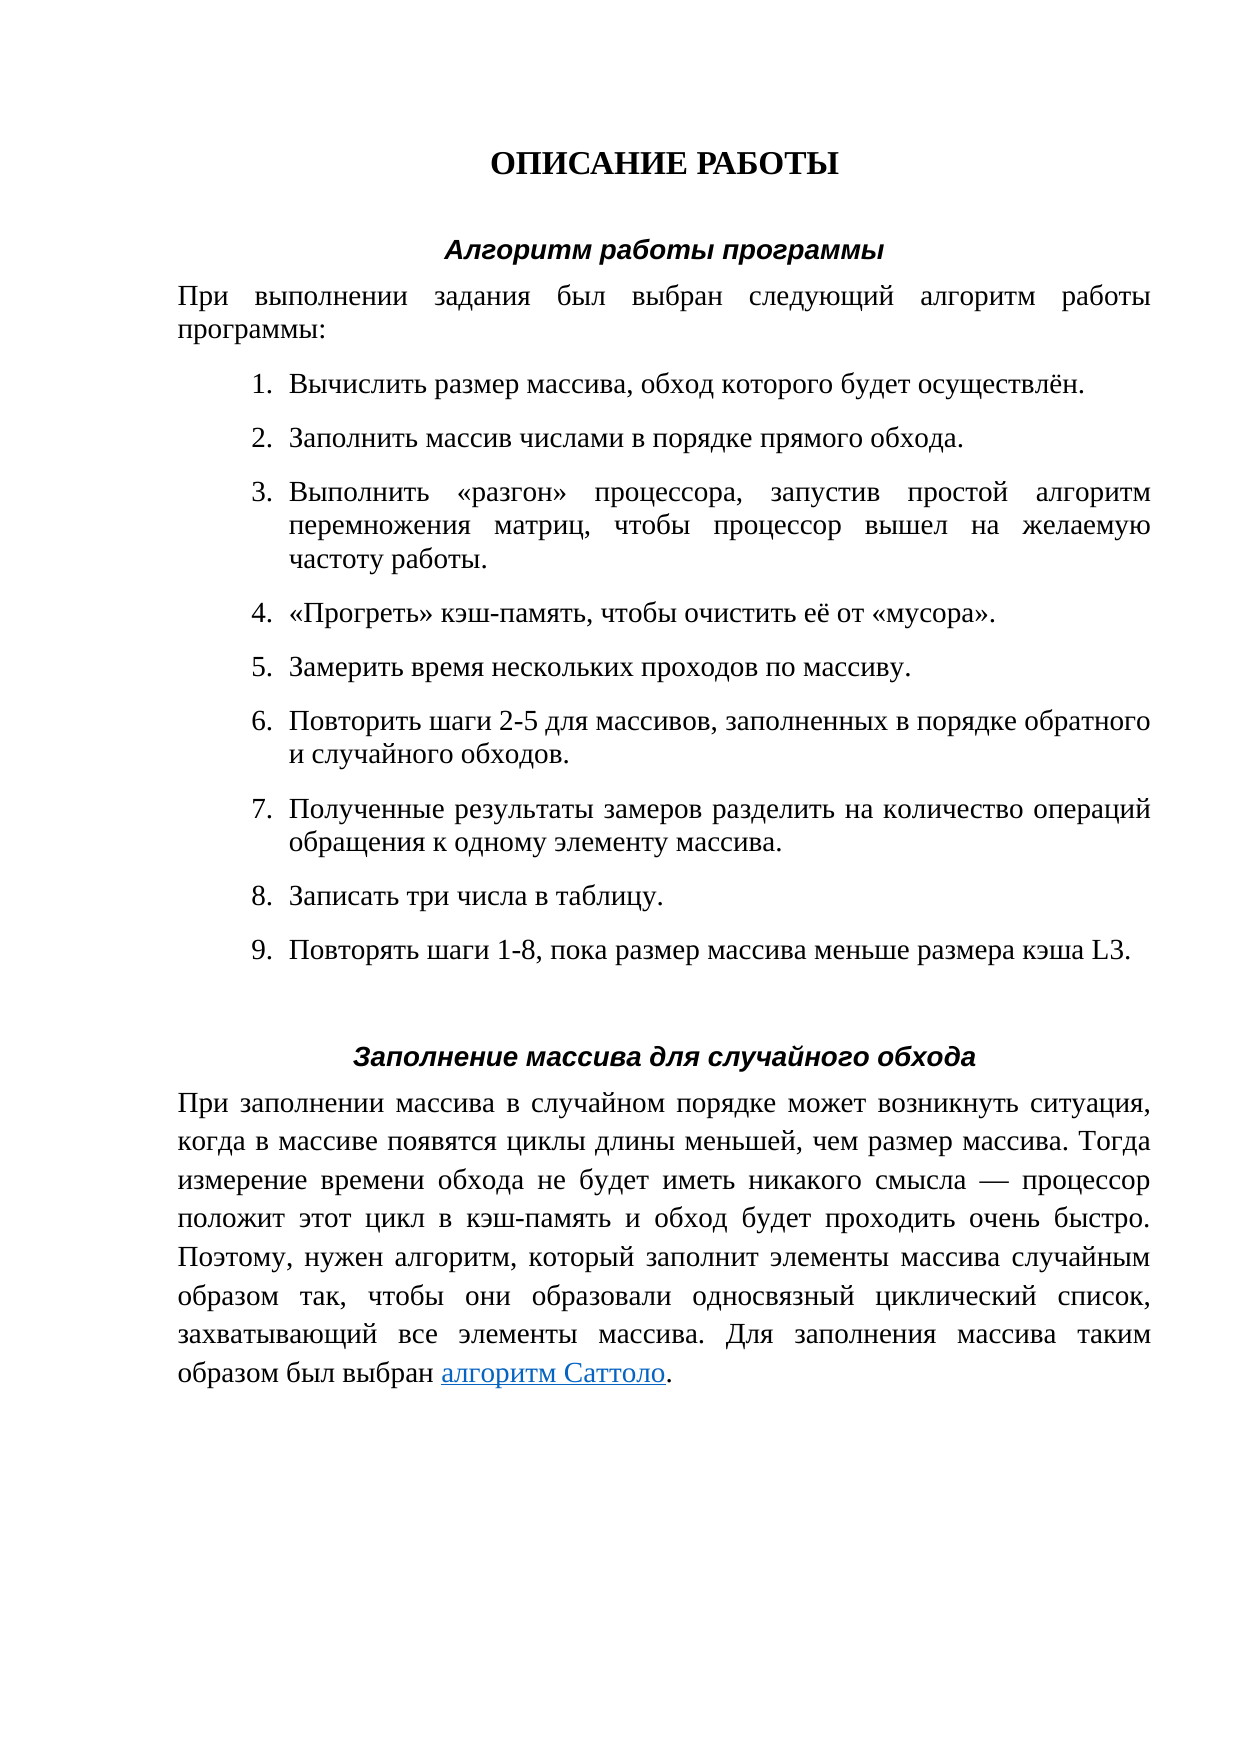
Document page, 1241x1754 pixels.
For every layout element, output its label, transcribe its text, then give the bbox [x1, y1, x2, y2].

list Заполнить массив числами в порядке прямого обхода. [251, 420, 1152, 453]
list Записать три числа в таблицу. [251, 878, 1152, 912]
text При выполнении задания был выбран следующий алгоритм работы программы: [177, 278, 1152, 345]
list Вычислить размер массива, обход которого будет осуществлён. [251, 366, 1152, 399]
text При заполнении массива в случайном порядке может возникнуть ситуация, когда в массиве появятся циклы длины меньшей, чем размер массива. Тогда измерение времени обхода не будет иметь никакого смысла — процессор положит этот цикл в кэш-память и обход будет проходить очень быстро. Поэтому, нужен алгоритм, который заполнит элементы массива случайным образом так, чтобы они образовали односвязный циклический список, захватывающий все элементы массива. Для заполнения массива таким образом был выбран алгоритм Саттоло. [177, 1085, 1152, 1388]
list Замерить время нескольких проходов по массиву. [251, 649, 1152, 683]
list Полученные результаты замеров разделить на количество операций обращения к одному элементу массива. [251, 791, 1152, 858]
subtitle Заполнение массива для случайного обхода [177, 1041, 1152, 1072]
list «Прогреть» кэш-память, чтобы очистить её от «мусора». [251, 595, 1152, 628]
list Повторять шаги 1-8, пока размер массива меньше размера кэша L3. [251, 932, 1152, 966]
subtitle Алгоритм работы программы [177, 234, 1152, 266]
list Выполнить «разгон» процессора, запустив простой алгоритм перемножения матриц, чтобы процессор вышел на желаемую частоту работы. [251, 474, 1152, 574]
list Повторить шаги 2-5 для массивов, заполненных в порядке обратного и случайного обходов. [251, 703, 1152, 770]
subtitle ОПИСАНИЕ РАБОТЫ [177, 143, 1152, 181]
